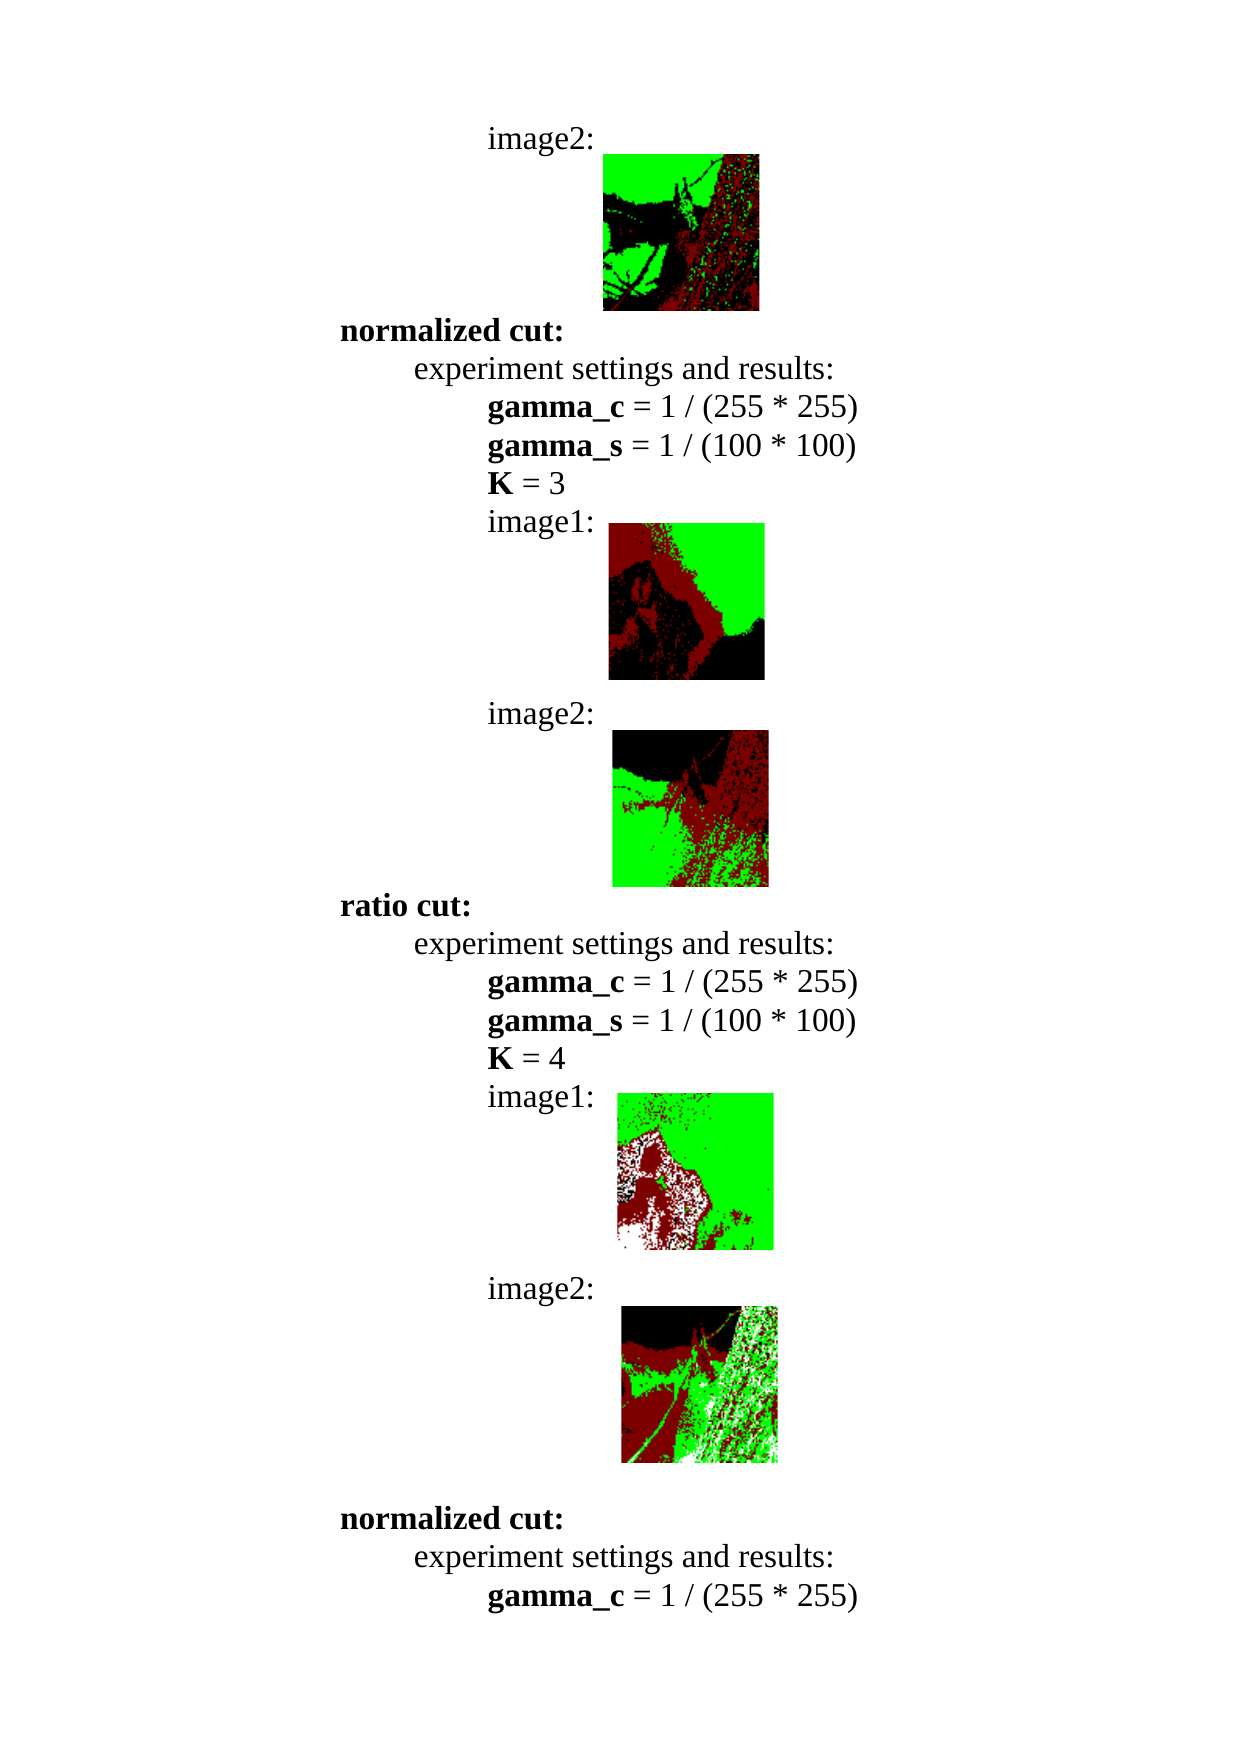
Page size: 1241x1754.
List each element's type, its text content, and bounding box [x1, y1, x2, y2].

text image1: [118, 501, 1122, 578]
text normalized cut: [118, 310, 1122, 348]
picture [621, 1306, 778, 1463]
text image2: [118, 118, 1122, 156]
text normalized cut: [118, 1498, 1122, 1536]
picture [617, 1093, 774, 1250]
text ratio cut: [118, 885, 1122, 923]
picture [603, 154, 760, 311]
text experiment settings and results: [118, 1536, 1122, 1575]
text K = 4 [118, 1038, 1122, 1076]
text gamma_s = 1 / (100 * 100) [118, 425, 1122, 463]
text gamma_s = 1 / (100 * 100) [118, 1000, 1122, 1038]
text gamma_c = 1 / (255 * 255) [118, 961, 1122, 1000]
text experiment settings and results: [118, 348, 1122, 386]
text K = 3 [118, 463, 1122, 501]
text image2: [118, 1268, 1122, 1306]
text experiment settings and results: [118, 923, 1122, 961]
text gamma_c = 1 / (255 * 255) [118, 1575, 1122, 1613]
picture [612, 730, 769, 887]
picture [608, 523, 765, 680]
text image1: [118, 1076, 1122, 1115]
text gamma_c = 1 / (255 * 255) [118, 386, 1122, 425]
text image2: [118, 655, 1122, 731]
